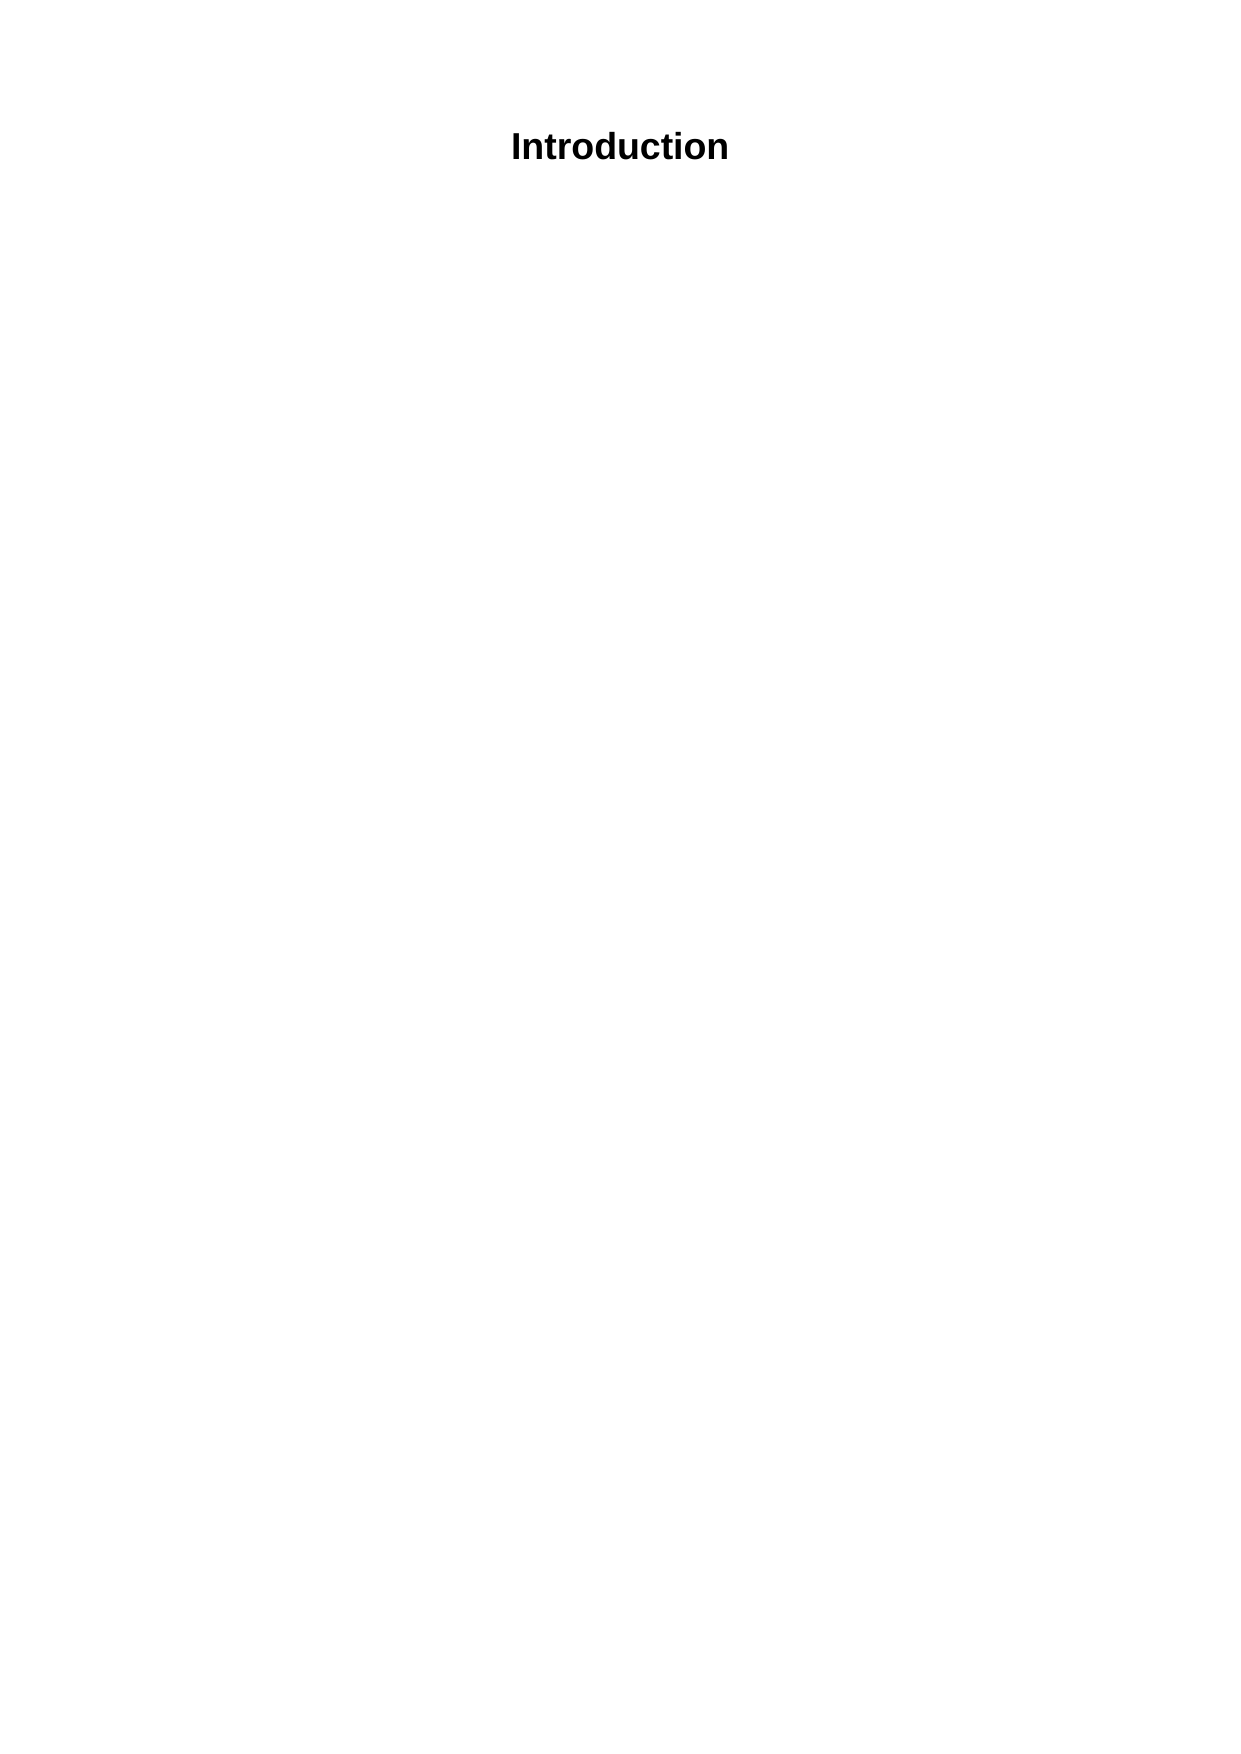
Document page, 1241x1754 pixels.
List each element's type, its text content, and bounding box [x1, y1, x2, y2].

subtitle Introduction [118, 124, 1122, 167]
